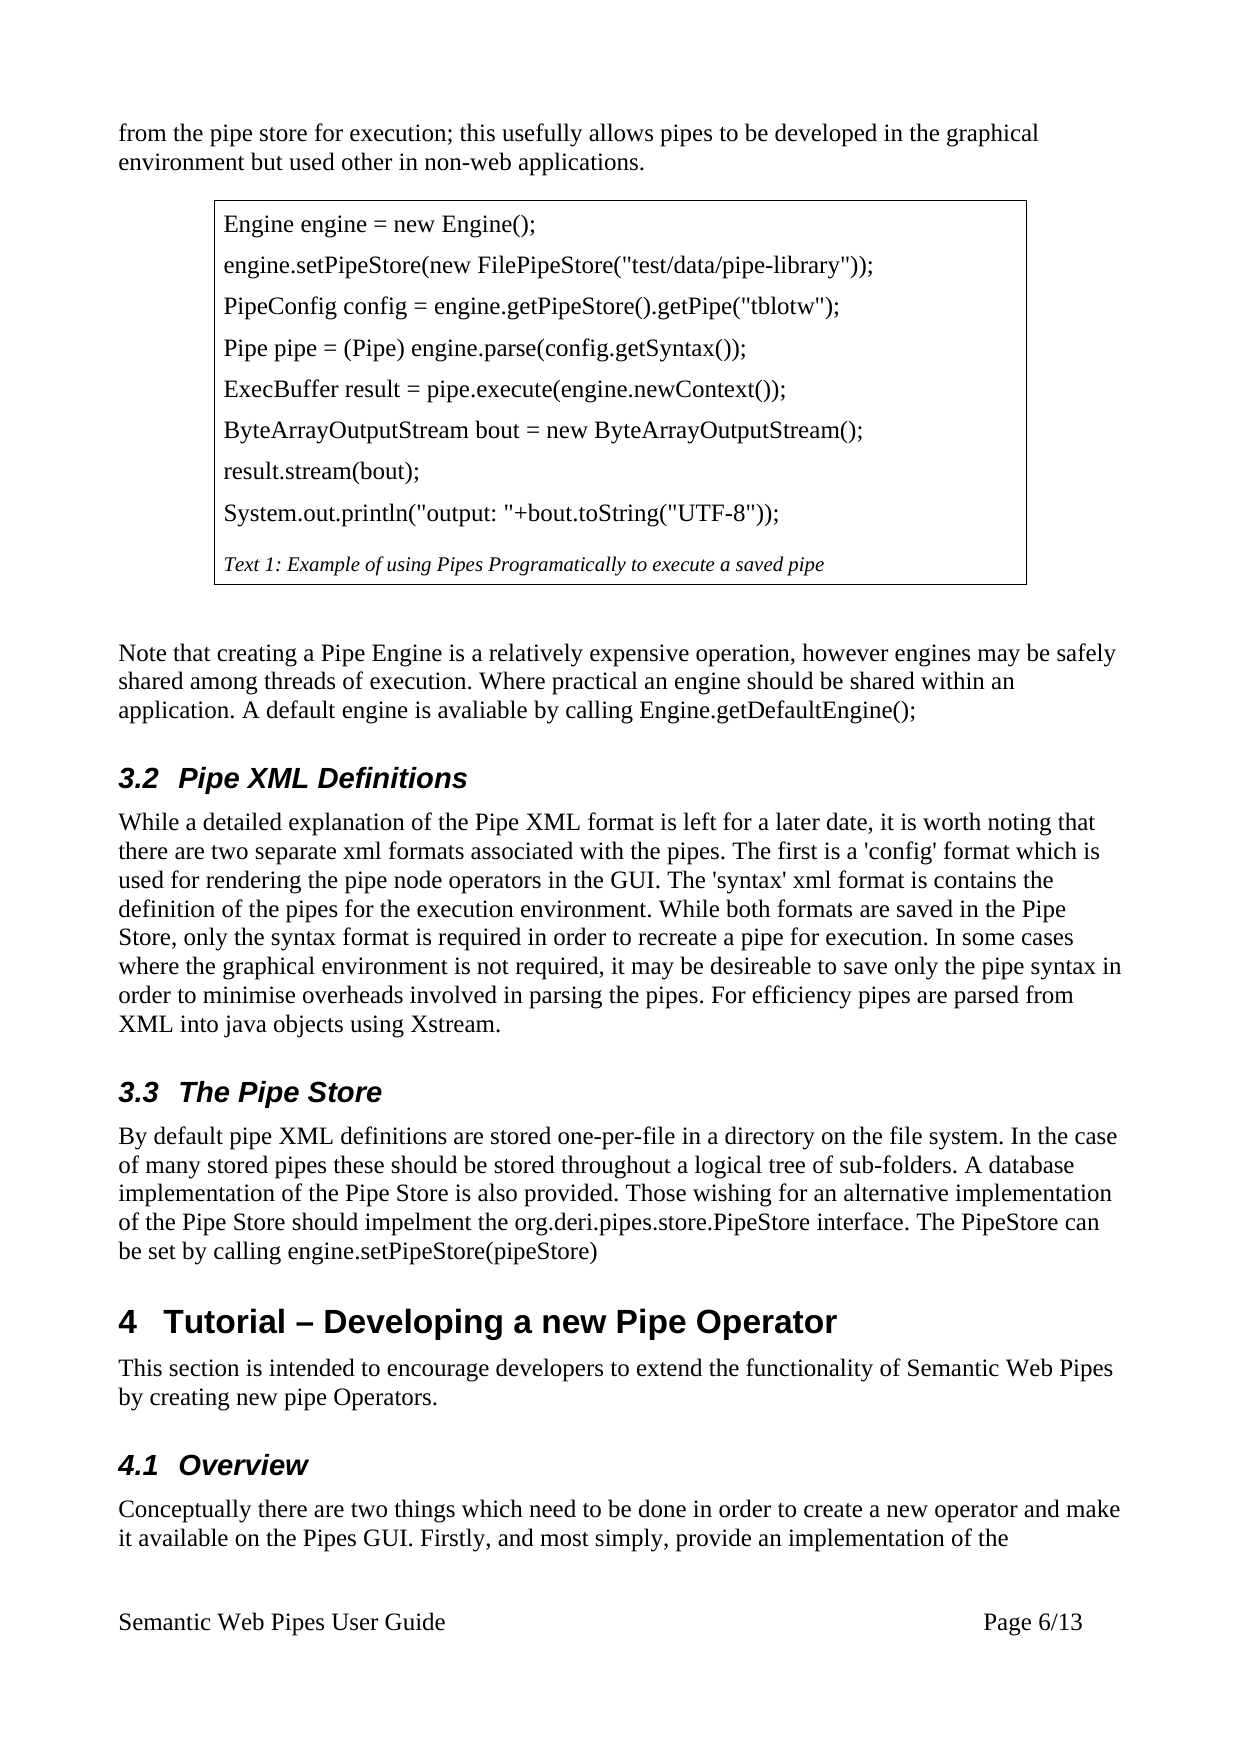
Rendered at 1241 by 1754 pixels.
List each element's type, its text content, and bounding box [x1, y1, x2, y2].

text from the pipe store for execution; this usefully allows pipes to be developed in the graphical environment but used other in non-web applications. [118, 118, 1122, 176]
text result.stream(bout); [223, 456, 1017, 485]
text Pipe pipe = (Pipe) engine.parse(config.getSyntax()); [223, 333, 1017, 361]
subtitle Pipe XML Definitions [118, 761, 1122, 795]
text While a detailed explanation of the Pipe XML format is left for a later date, it is worth noting that there are two separate xml formats associated with the pipes. The first is a 'config' format which is used for rendering the pipe node operators in the GUI. The 'syntax' xml format is contains the definition of the pipes for the execution environment. While both formats are saved in the Pipe Store, only the syntax format is required in order to recreate a pipe for execution. In some cases where the graphical environment is not required, it may be desireable to save only the pipe syntax in order to minimise overheads involved in parsing the pipes. For efficiency pipes are parsed from XML into java objects using Xstream. [118, 807, 1122, 1037]
text PipeConfig config = engine.getPipeStore().getPipe("tblotw"); [223, 291, 1017, 320]
subtitle The Pipe Store [118, 1075, 1122, 1108]
text ExecBuffer result = pipe.execute(engine.newContext()); [223, 374, 1017, 403]
text This section is intended to encourage developers to extend the functionality of Semantic Web Pipes by creating new pipe Operators. [118, 1353, 1122, 1411]
text Engine engine = new Engine(); [223, 209, 1017, 238]
text Note that creating a Pipe Engine is a relatively expensive operation, however engines may be safely shared among threads of execution. Where practical an engine should be shared within an application. A default engine is avaliable by calling Engine.getDefaultEngine(); [118, 638, 1122, 724]
subtitle Overview [118, 1448, 1122, 1482]
text engine.setPipeStore(new FilePipeStore("test/data/pipe-library")); [223, 250, 1017, 279]
text Text 1: Example of using Pipes Programatically to execute a saved pipe [223, 551, 1017, 576]
subtitle Tutorial – Developing a new Pipe Operator [118, 1302, 1122, 1341]
text Conceptually there are two things which need to be done in order to create a new operator and make it available on the Pipes GUI. Firstly, and most simply, provide an implementation of the [118, 1494, 1122, 1552]
text ByteArrayOutputStream bout = new ByteArrayOutputStream(); [223, 415, 1017, 444]
text System.out.println("output: "+bout.toString("UTF-8")); [223, 498, 1017, 526]
text By default pipe XML definitions are stored one-per-file in a directory on the file system. In the case of many stored pipes these should be stored throughout a logical tree of sub-folders. A database implementation of the Pipe Store is also provided. Those wishing for an alternative implementation of the Pipe Store should impelment the org.deri.pipes.store.PipeStore interface. The PipeStore can be set by calling engine.setPipeStore(pipeStore) [118, 1121, 1122, 1265]
